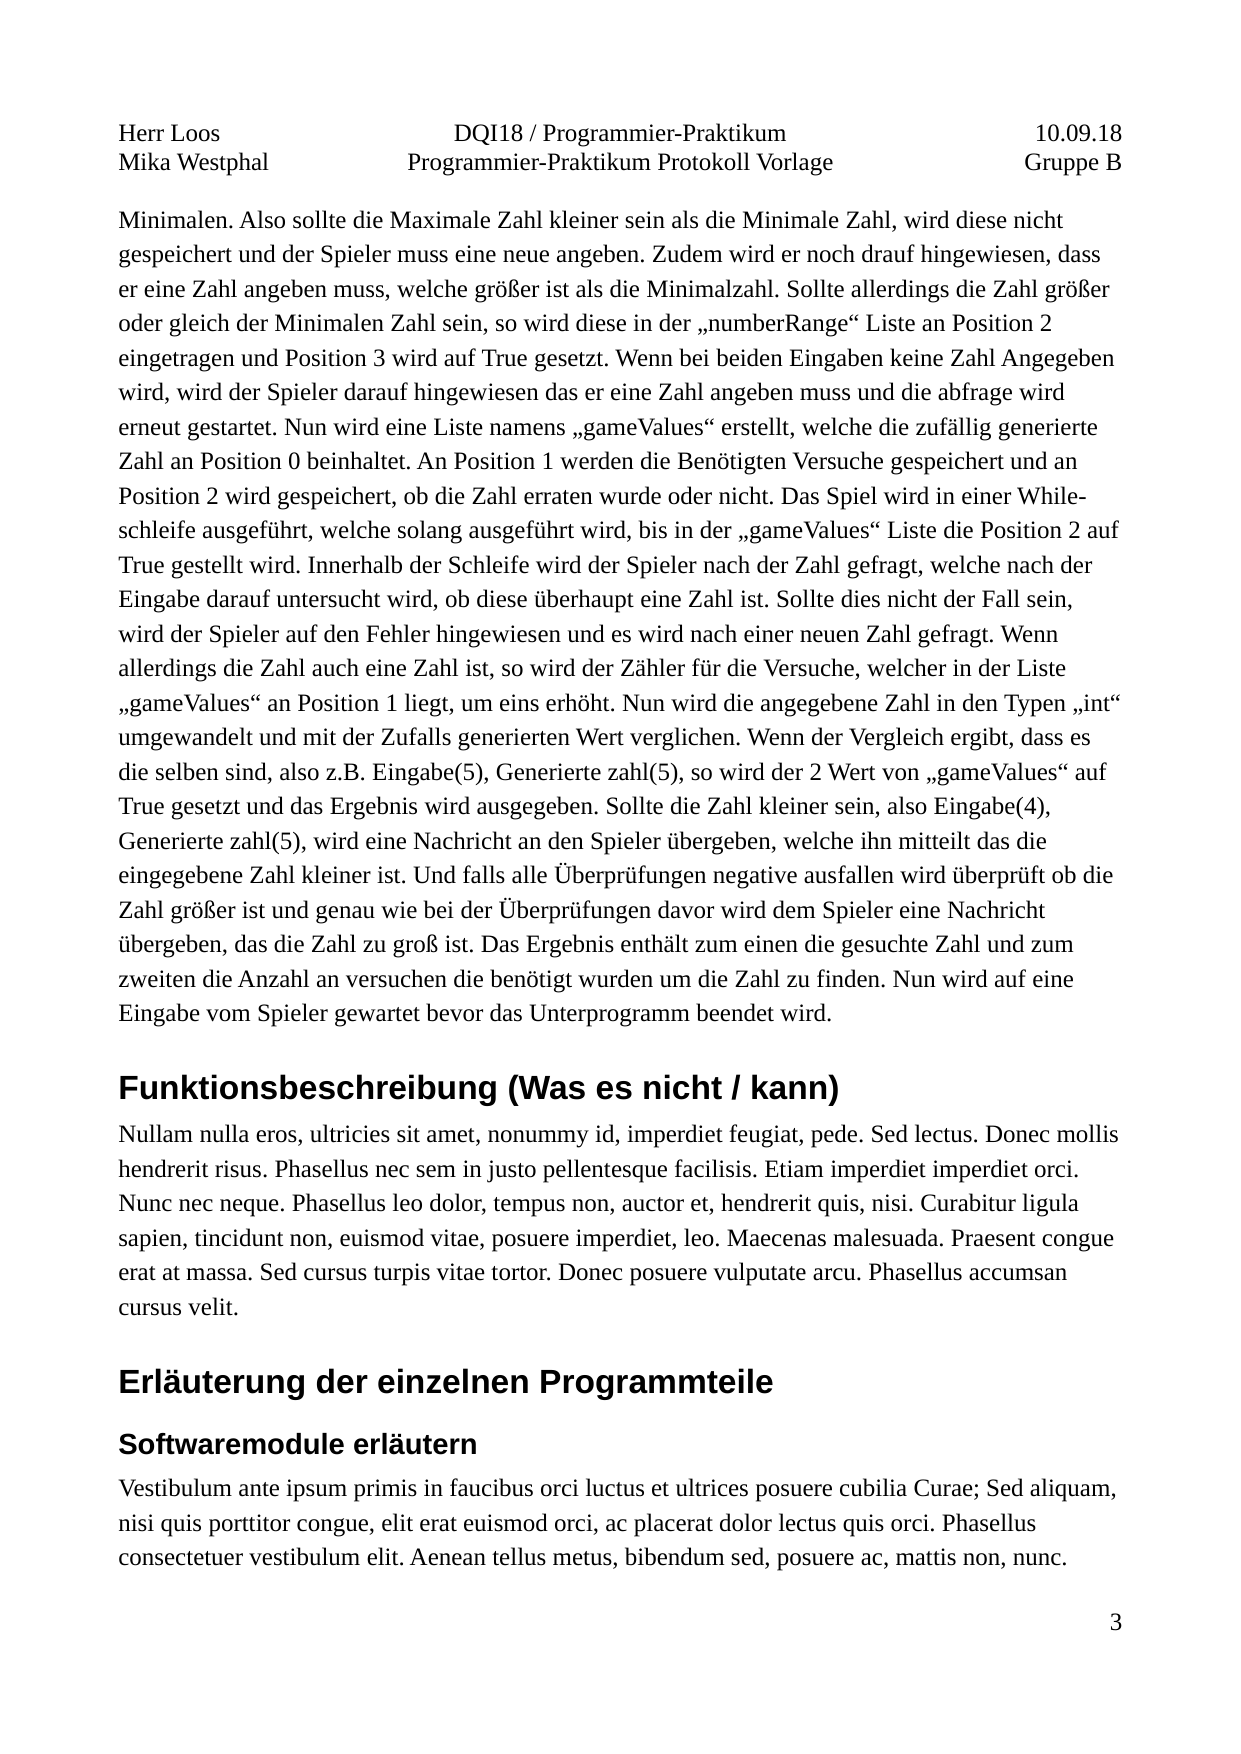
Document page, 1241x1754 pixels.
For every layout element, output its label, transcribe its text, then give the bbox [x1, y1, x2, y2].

text Nullam nulla eros, ultricies sit amet, nonummy id, imperdiet feugiat, pede. Sed lectus. Donec mollis hendrerit risus. Phasellus nec sem in justo pellentesque facilisis. Etiam imperdiet imperdiet orci. Nunc nec neque. Phasellus leo dolor, tempus non, auctor et, hendrerit quis, nisi. Curabitur ligula sapien, tincidunt non, euismod vitae, posuere imperdiet, leo. Maecenas malesuada. Praesent congue erat at massa. Sed cursus turpis vitae tortor. Donec posuere vulputate arcu. Phasellus accumsan cursus velit. [118, 1119, 1122, 1320]
text Minimalen. Also sollte die Maximale Zahl kleiner sein als die Minimale Zahl, wird diese nicht gespeichert und der Spieler muss eine neue angeben. Zudem wird er noch drauf hingewiesen, dass er eine Zahl angeben muss, welche größer ist als die Minimalzahl. Sollte allerdings die Zahl größer oder gleich der Minimalen Zahl sein, so wird diese in der „numberRange“ Liste an Position 2 eingetragen und Position 3 wird auf True gesetzt. Wenn bei beiden Eingaben keine Zahl Angegeben wird, wird der Spieler darauf hingewiesen das er eine Zahl angeben muss und die abfrage wird erneut gestartet. Nun wird eine Liste namens „gameValues“ erstellt, welche die zufällig generierte Zahl an Position 0 beinhaltet. An Position 1 werden die Benötigten Versuche gespeichert und an Position 2 wird gespeichert, ob die Zahl erraten wurde oder nicht. Das Spiel wird in einer While-schleife ausgeführt, welche solang ausgeführt wird, bis in der „gameValues“ Liste die Position 2 auf True gestellt wird. Innerhalb der Schleife wird der Spieler nach der Zahl gefragt, welche nach der Eingabe darauf untersucht wird, ob diese überhaupt eine Zahl ist. Sollte dies nicht der Fall sein, wird der Spieler auf den Fehler hingewiesen und es wird nach einer neuen Zahl gefragt. Wenn allerdings die Zahl auch eine Zahl ist, so wird der Zähler für die Versuche, welcher in der Liste „gameValues“ an Position 1 liegt, um eins erhöht. Nun wird die angegebene Zahl in den Typen „int“ umgewandelt und mit der Zufalls generierten Wert verglichen. Wenn der Vergleich ergibt, dass es die selben sind, also z.B. Eingabe(5), Generierte zahl(5), so wird der 2 Wert von „gameValues“ auf True gesetzt und das Ergebnis wird ausgegeben. Sollte die Zahl kleiner sein, also Eingabe(4), Generierte zahl(5), wird eine Nachricht an den Spieler übergeben, welche ihn mitteilt das die eingegebene Zahl kleiner ist. Und falls alle Überprüfungen negative ausfallen wird überprüft ob die Zahl größer ist und genau wie bei der Überprüfungen davor wird dem Spieler eine Nachricht übergeben, das die Zahl zu groß ist. Das Ergebnis enthält zum einen die gesuchte Zahl und zum zweiten die Anzahl an versuchen die benötigt wurden um die Zahl zu finden. Nun wird auf eine Eingabe vom Spieler gewartet bevor das Unterprogramm beendet wird. [118, 205, 1122, 1027]
subtitle Funktionsbeschreibung (Was es nicht / kann) [118, 1068, 1122, 1107]
text Vestibulum ante ipsum primis in faucibus orci luctus et ultrices posuere cubilia Curae; Sed aliquam, nisi quis porttitor congue, elit erat euismod orci, ac placerat dolor lectus quis orci. Phasellus consectetuer vestibulum elit. Aenean tellus metus, bibendum sed, posuere ac, mattis non, nunc. [118, 1473, 1122, 1571]
subtitle Erläuterung der einzelnen Programmteile [118, 1361, 1122, 1400]
subtitle Softwaremodule erläutern [118, 1427, 1122, 1461]
